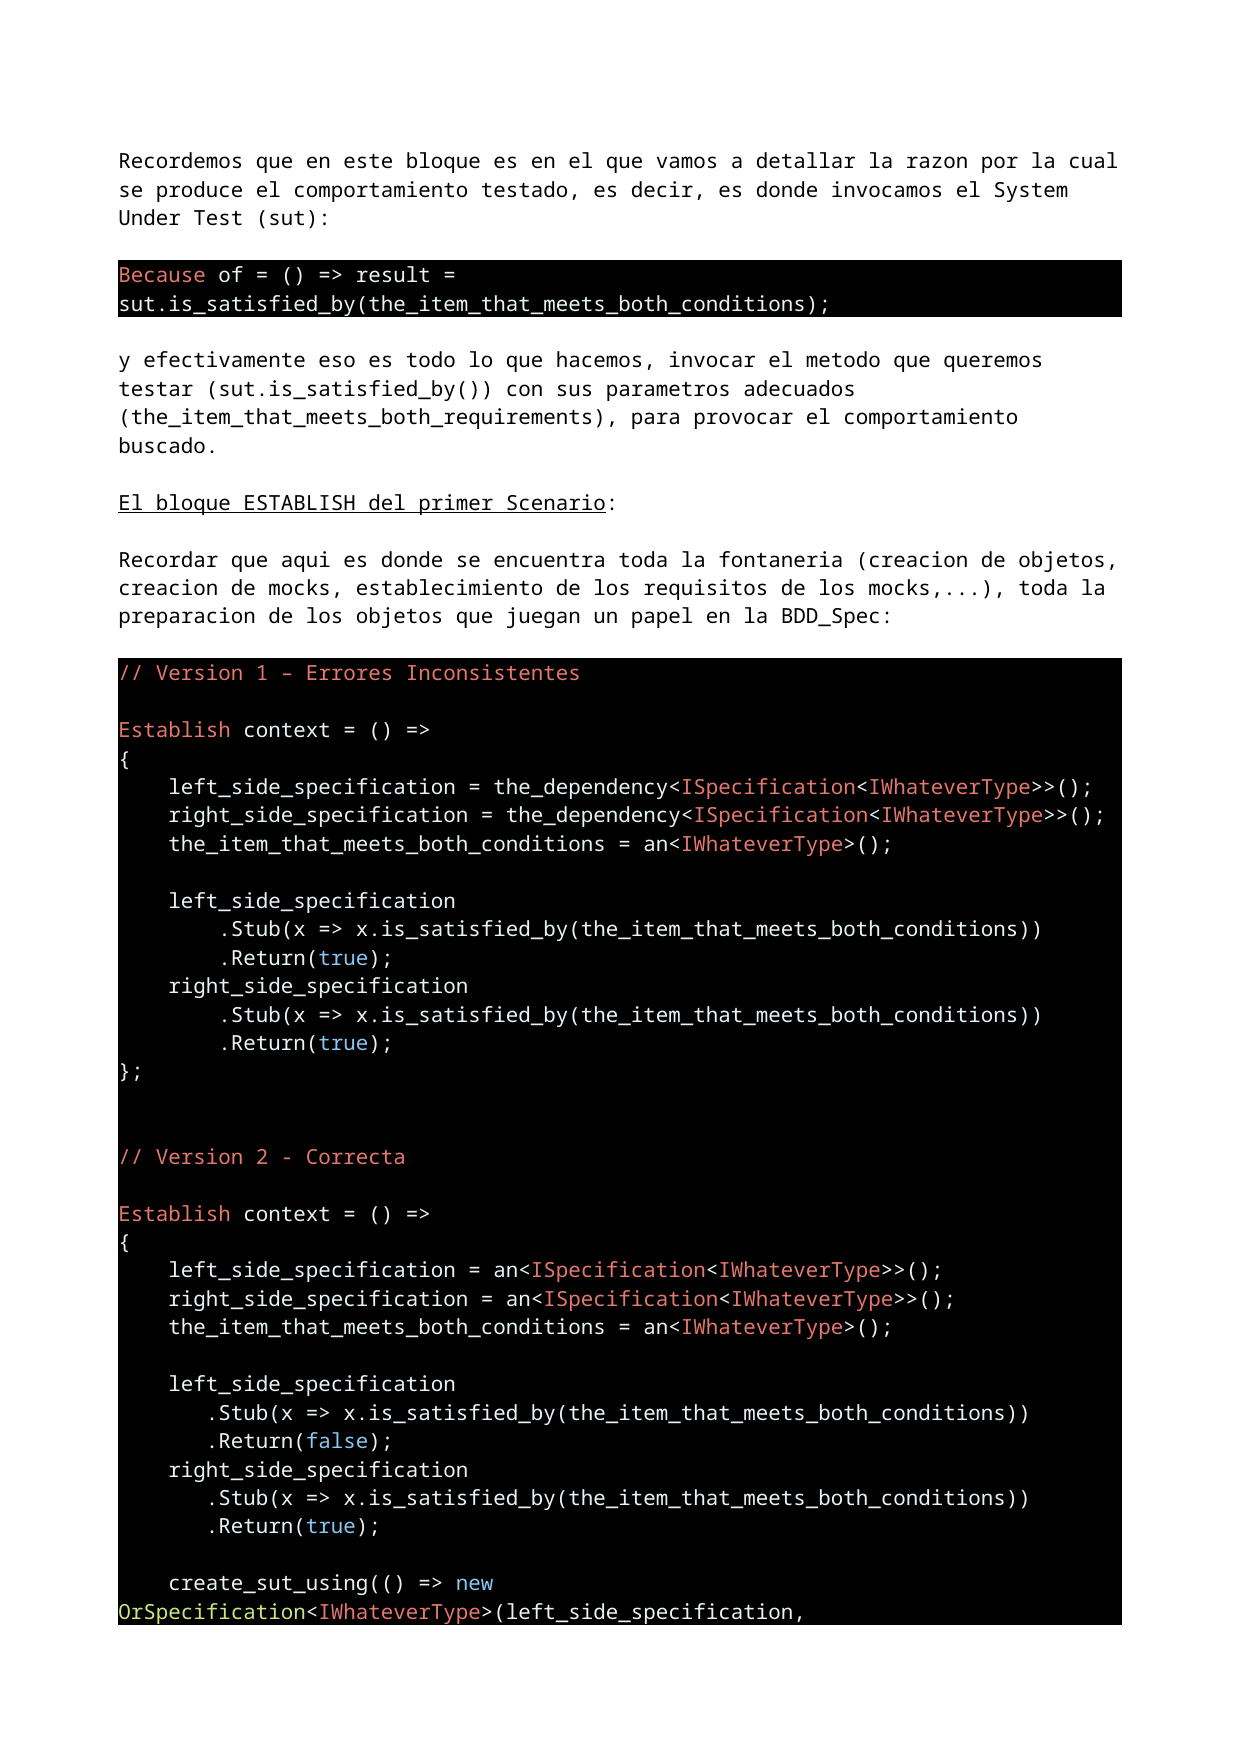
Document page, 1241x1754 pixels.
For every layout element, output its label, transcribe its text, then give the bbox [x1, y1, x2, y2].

text El bloque ESTABLISH del primer Scenario: [118, 488, 1122, 516]
text .Stub(x => x.is_satisfied_by(the_item_that_meets_both_conditions)) [118, 914, 1122, 943]
text .Stub(x => x.is_satisfied_by(the_item_that_meets_both_conditions)) [118, 1483, 1122, 1512]
text right_side_specification = an<ISpecification<IWhateverType>>(); [118, 1284, 1122, 1312]
text .Return(true); [118, 1512, 1122, 1540]
text { [118, 744, 1122, 772]
text { [118, 1227, 1122, 1256]
text left_side_specification [118, 1369, 1122, 1398]
text .Return(true); [118, 1028, 1122, 1057]
text y efectivamente eso es todo lo que hacemos, invocar el metodo que queremos testar (sut.is_satisfied_by()) con sus parametros adecuados (the_item_that_meets_both_requirements), para provocar el comportamiento buscado. [118, 346, 1122, 459]
text .Return(false); [118, 1426, 1122, 1455]
text right_side_specification = the_dependency<ISpecification<IWhateverType>>(); [118, 801, 1122, 829]
text .Stub(x => x.is_satisfied_by(the_item_that_meets_both_conditions)) [118, 1398, 1122, 1426]
text right_side_specification [118, 1455, 1122, 1483]
text Recordemos que en este bloque es en el que vamos a detallar la razon por la cual se produce el comportamiento testado, es decir, es donde invocamos el System Under Test (sut): [118, 147, 1122, 232]
text // Version 1 – Errores Inconsistentes [118, 658, 1122, 687]
text create_sut_using(() => new OrSpecification<IWhateverType>(left_side_specification, [118, 1568, 1122, 1625]
text .Stub(x => x.is_satisfied_by(the_item_that_meets_both_conditions)) [118, 1000, 1122, 1028]
text the_item_that_meets_both_conditions = an<IWhateverType>(); [118, 829, 1122, 857]
text // Version 2 - Correcta [118, 1142, 1122, 1170]
text the_item_that_meets_both_conditions = an<IWhateverType>(); [118, 1312, 1122, 1341]
text left_side_specification = an<ISpecification<IWhateverType>>(); [118, 1256, 1122, 1284]
text left_side_specification = the_dependency<ISpecification<IWhateverType>>(); [118, 772, 1122, 801]
text Recordar que aqui es donde se encuentra toda la fontaneria (creacion de objetos, creacion de mocks, establecimiento de los requisitos de los mocks,...), toda la preparacion de los objetos que juegan un papel en la BDD_Spec: [118, 545, 1122, 630]
text }; [118, 1057, 1122, 1085]
text Because of = () => result = sut.is_satisfied_by(the_item_that_meets_both_conditions); [118, 260, 1122, 317]
text .Return(true); [118, 943, 1122, 971]
text Establish context = () => [118, 715, 1122, 744]
text left_side_specification [118, 886, 1122, 914]
text Establish context = () => [118, 1199, 1122, 1227]
text right_side_specification [118, 971, 1122, 1000]
